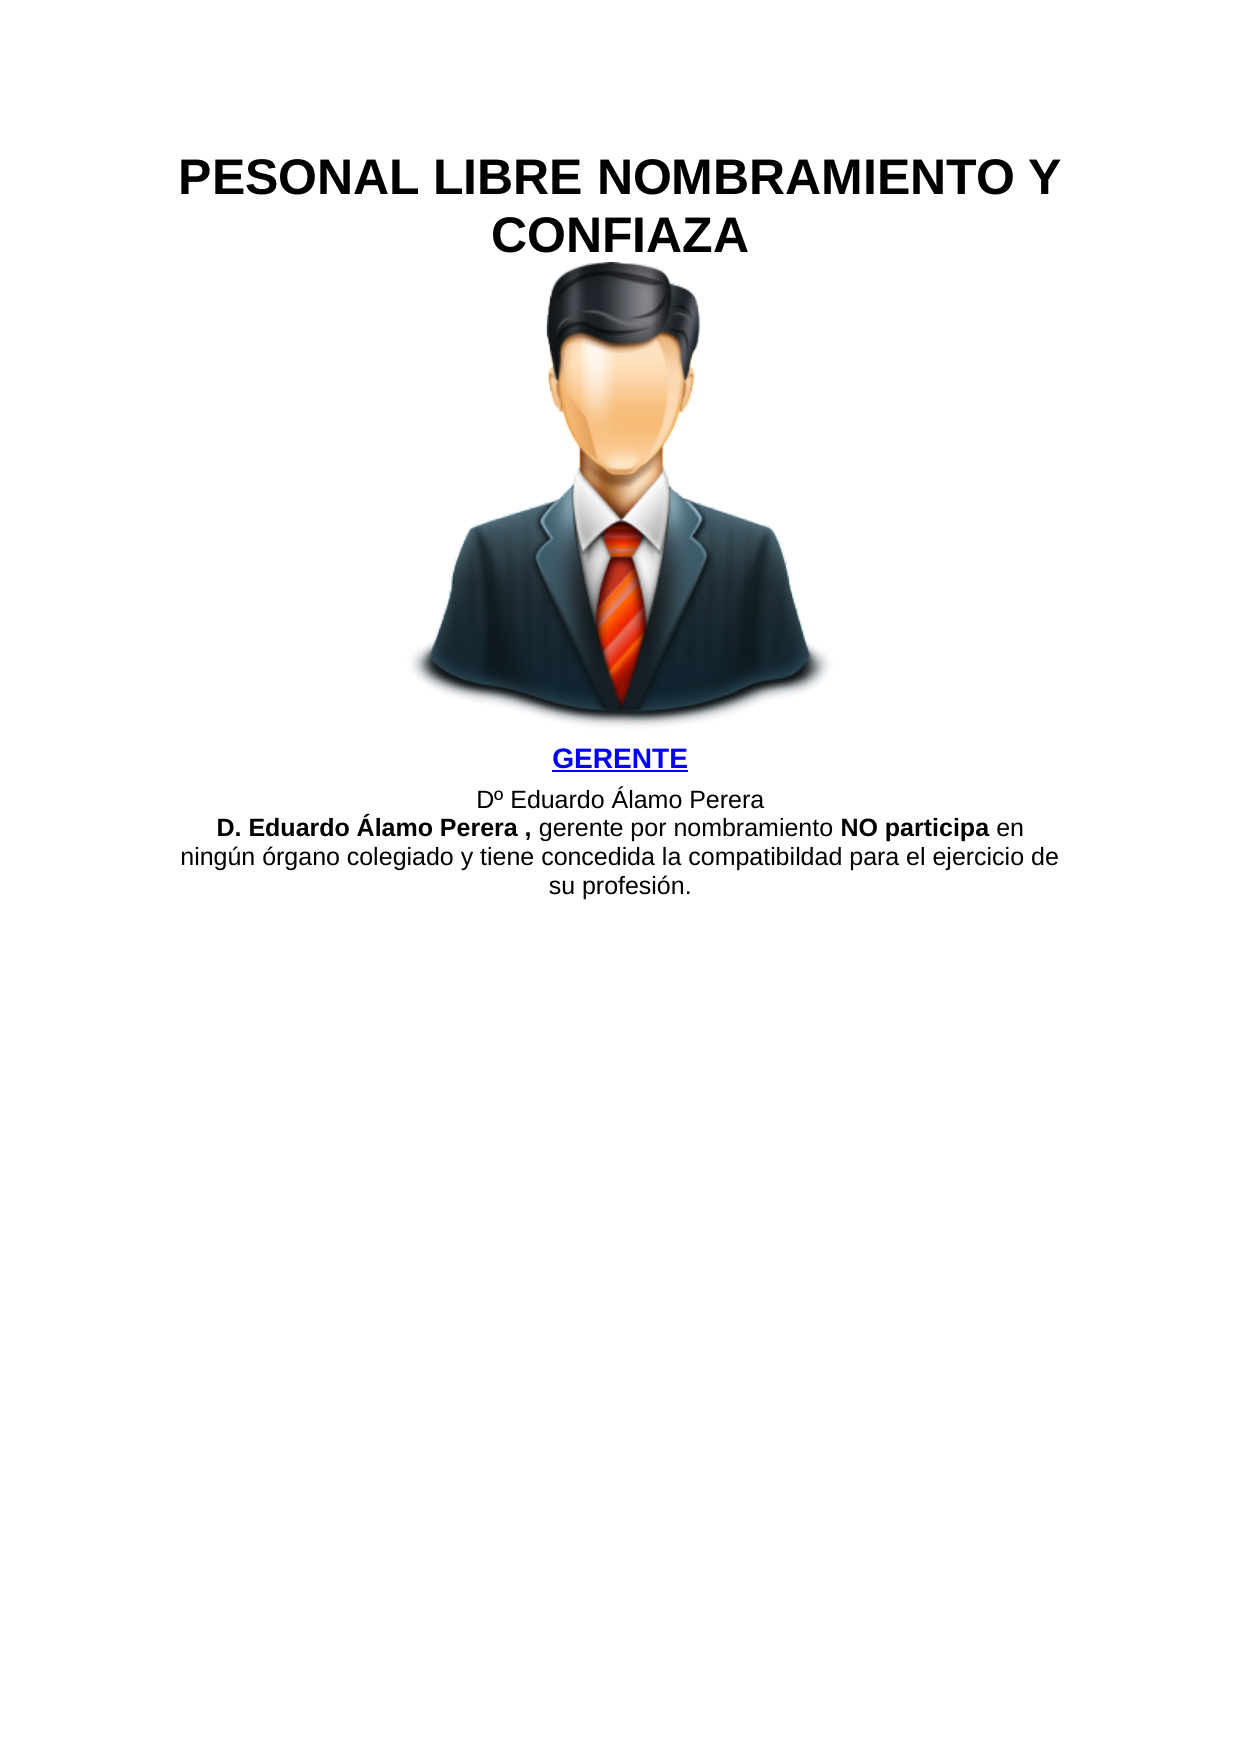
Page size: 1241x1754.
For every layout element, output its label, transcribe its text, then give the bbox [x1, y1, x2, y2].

subtitle GERENTE [177, 742, 1063, 774]
subtitle PESONAL LIBRE NOMBRAMIENTO Y CONFIAZA [177, 148, 1063, 263]
text Dº Eduardo Álamo Perera [177, 784, 1063, 813]
text D. Eduardo Álamo Perera , gerente por nombramiento NO participa en ningún órgano colegiado y tiene concedida la compatibildad para el ejercicio de su profesión. [177, 813, 1063, 899]
